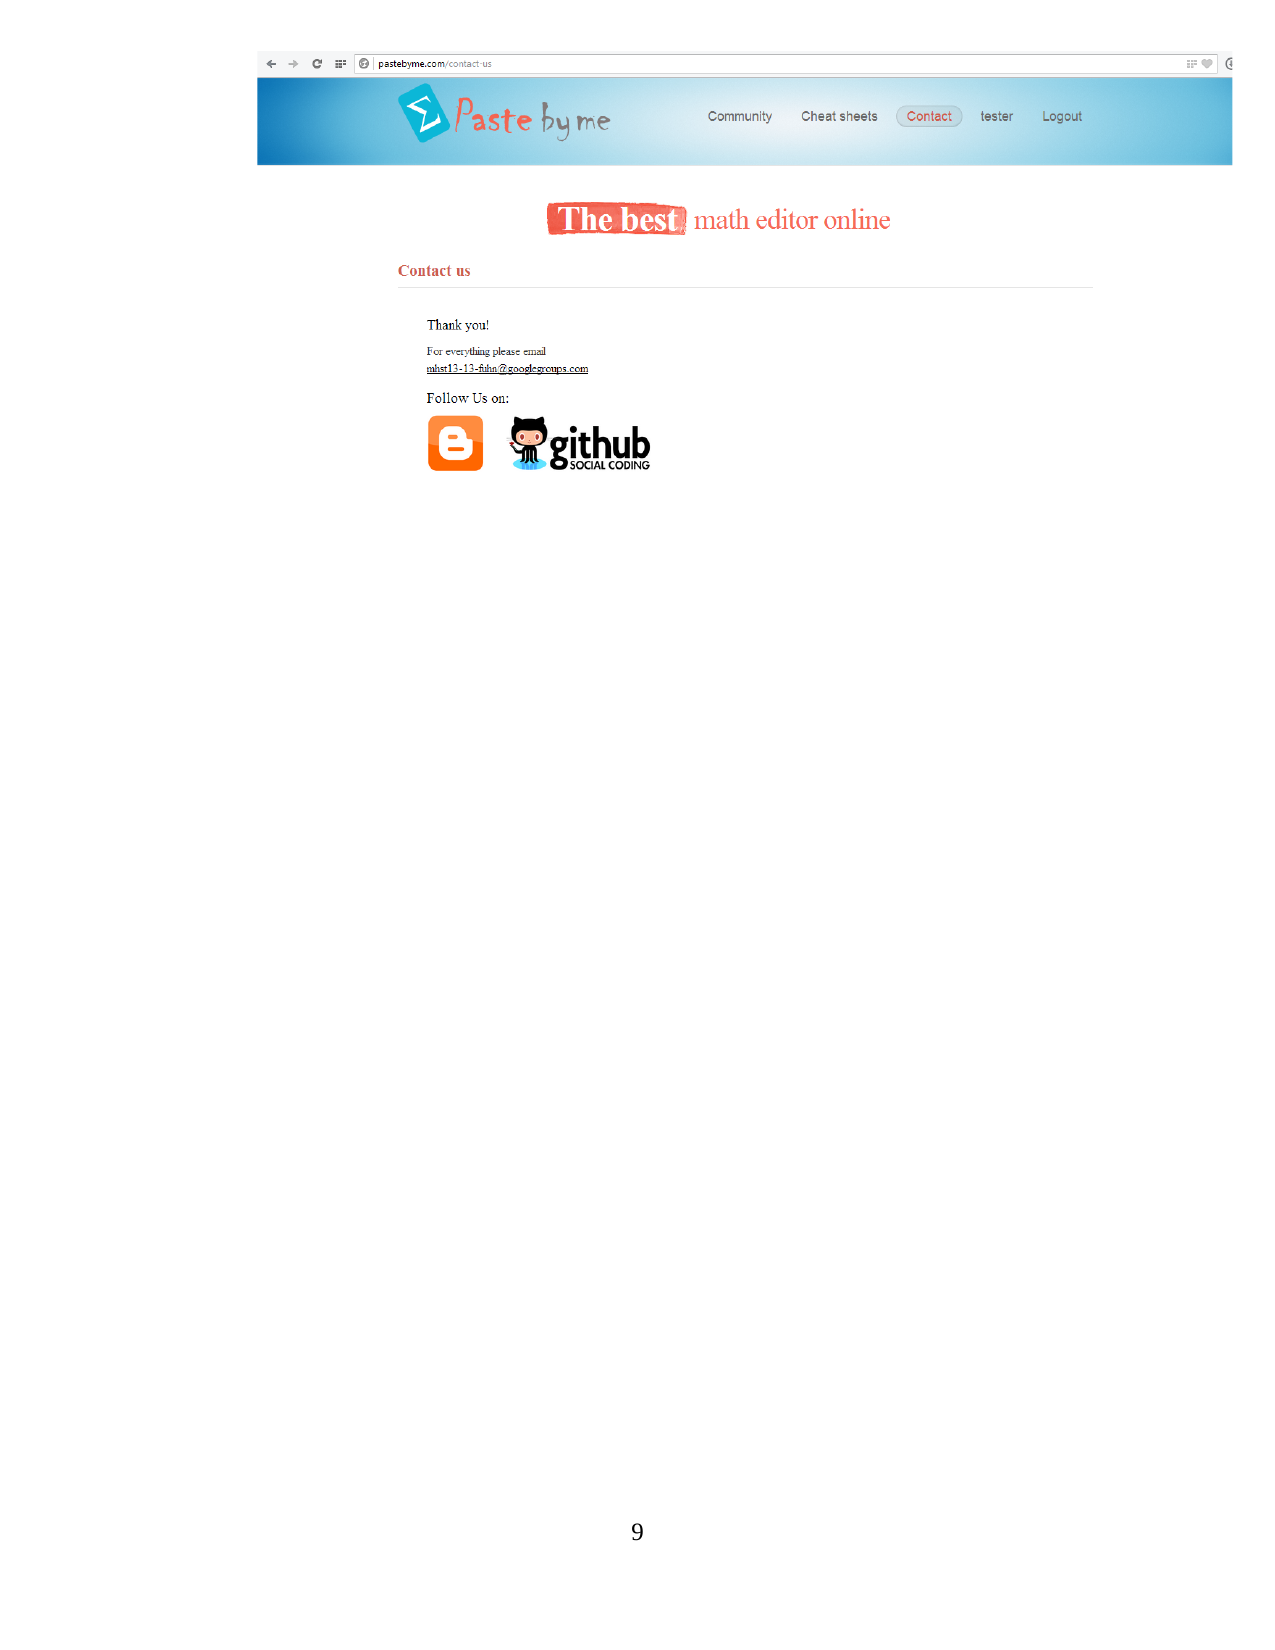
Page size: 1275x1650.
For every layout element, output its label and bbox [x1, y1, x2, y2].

picture [257, 51, 1233, 556]
